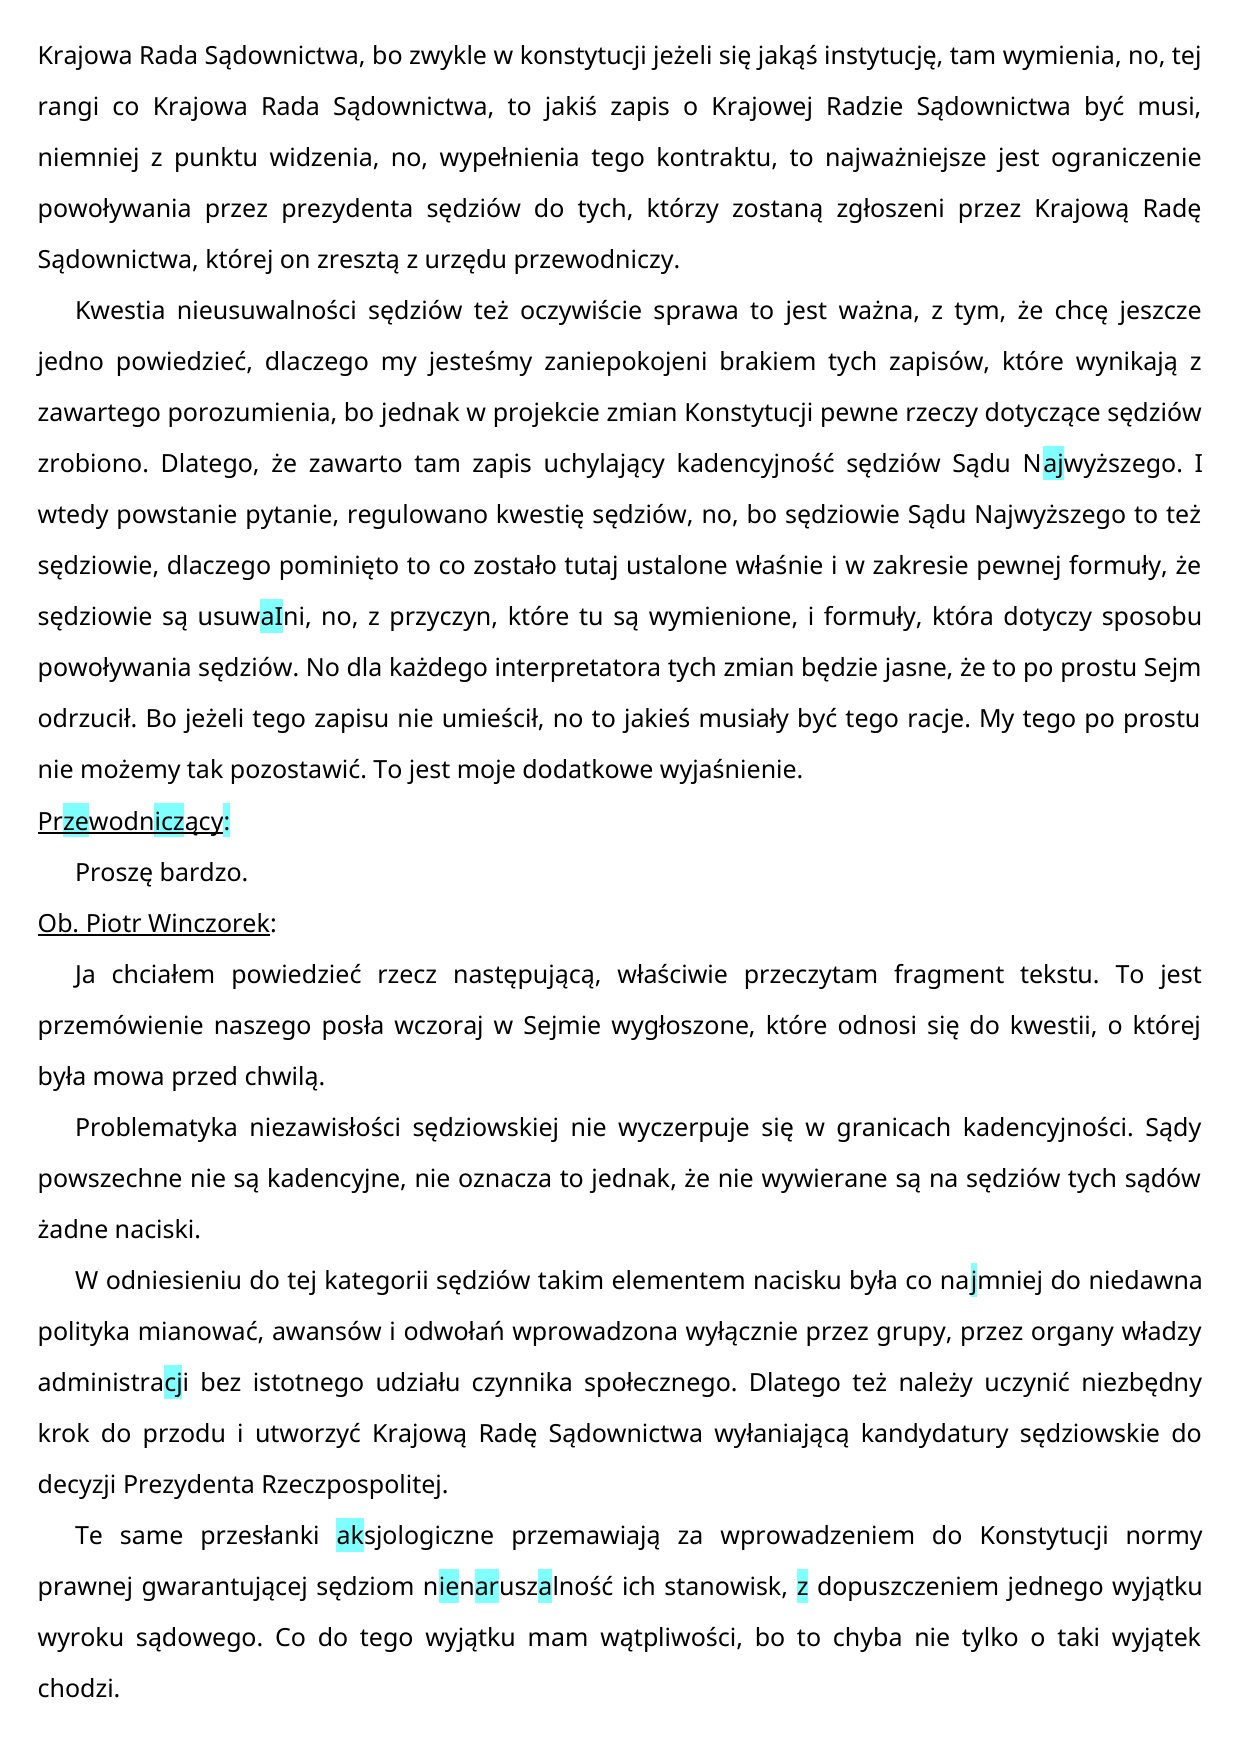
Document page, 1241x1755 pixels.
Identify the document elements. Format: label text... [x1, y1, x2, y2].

text Przewodniczący: [37, 803, 1203, 837]
text Krajowa Rada Sądownictwa, bo zwykle w konstytucji jeżeli się jakąś instytucję, tam wymienia, no, tej rangi co Krajowa Rada Sądownictwa, to jakiś zapis o Krajowej Radzie Sądownictwa być musi, niemniej z punktu widzenia, no, wypełnienia tego kontraktu, to najważniejsze jest ograniczenie powoływania przez prezydenta sędziów do tych, którzy zostaną zgłoszeni przez Krajową Radę Sądownictwa, której on zresztą z urzędu przewodniczy. [37, 37, 1203, 276]
text Ob. Piotr Winczorek: [37, 905, 1203, 939]
text Kwestia nieusuwalności sędziów też oczywiście sprawa to jest ważna, z tym, że chcę jeszcze jedno powiedzieć, dlaczego my jesteśmy zaniepokojeni brakiem tych zapisów, które wynikają z zawartego porozumienia, bo jednak w projekcie zmian Konstytucji pewne rzeczy dotyczące sędziów zrobiono. Dlatego, że zawarto tam zapis uchylający kadencyjność sędziów Sądu Najwyższego. I wtedy powstanie pytanie, regulowano kwestię sędziów, no, bo sędziowie Sądu Najwyższego to też sędziowie, dlaczego pominięto to co zostało tutaj ustalone właśnie i w zakresie pewnej formuły, że sędziowie są usuwaIni, no, z przyczyn, które tu są wymienione, i formuły, która dotyczy sposobu powoływania sędziów. No dla każdego interpretatora tych zmian będzie jasne, że to po prostu Sejm odrzucił. Bo jeżeli tego zapisu nie umieścił, no to jakieś musiały być tego racje. My tego po prostu nie możemy tak pozostawić. To jest moje dodatkowe wyjaśnienie. [37, 293, 1203, 786]
text W odniesieniu do tej kategorii sędziów takim elementem nacisku była co najmniej do niedawna polityka mianować, awansów i odwołań wprowadzona wyłącznie przez grupy, przez organy władzy administracji bez istotnego udziału czynnika społecznego. Dlatego też należy uczynić niezbędny krok do przodu i utworzyć Krajową Radę Sądownictwa wyłaniającą kandydatury sędziowskie do decyzji Prezydenta Rzeczpospolitej. [37, 1262, 1203, 1501]
text Te same przesłanki aksjologiczne przemawiają za wprowadzeniem do Konstytucji normy prawnej gwarantującej sędziom nienaruszalność ich stanowisk, z dopuszczeniem jednego wyjątku wyroku sądowego. Co do tego wyjątku mam wątpliwości, bo to chyba nie tylko o taki wyjątek chodzi. [37, 1518, 1203, 1705]
text Proszę bardzo. [37, 854, 1203, 888]
text Ja chciałem powiedzieć rzecz następującą, właściwie przeczytam fragment tekstu. To jest przemówienie naszego posła wczoraj w Sejmie wygłoszone, które odnosi się do kwestii, o której była mowa przed chwilą. [37, 956, 1203, 1092]
text Problematyka niezawisłości sędziowskiej nie wyczerpuje się w granicach kadencyjności. Sądy powszechne nie są kadencyjne, nie oznacza to jednak, że nie wywierane są na sędziów tych sądów żadne naciski. [37, 1109, 1203, 1246]
